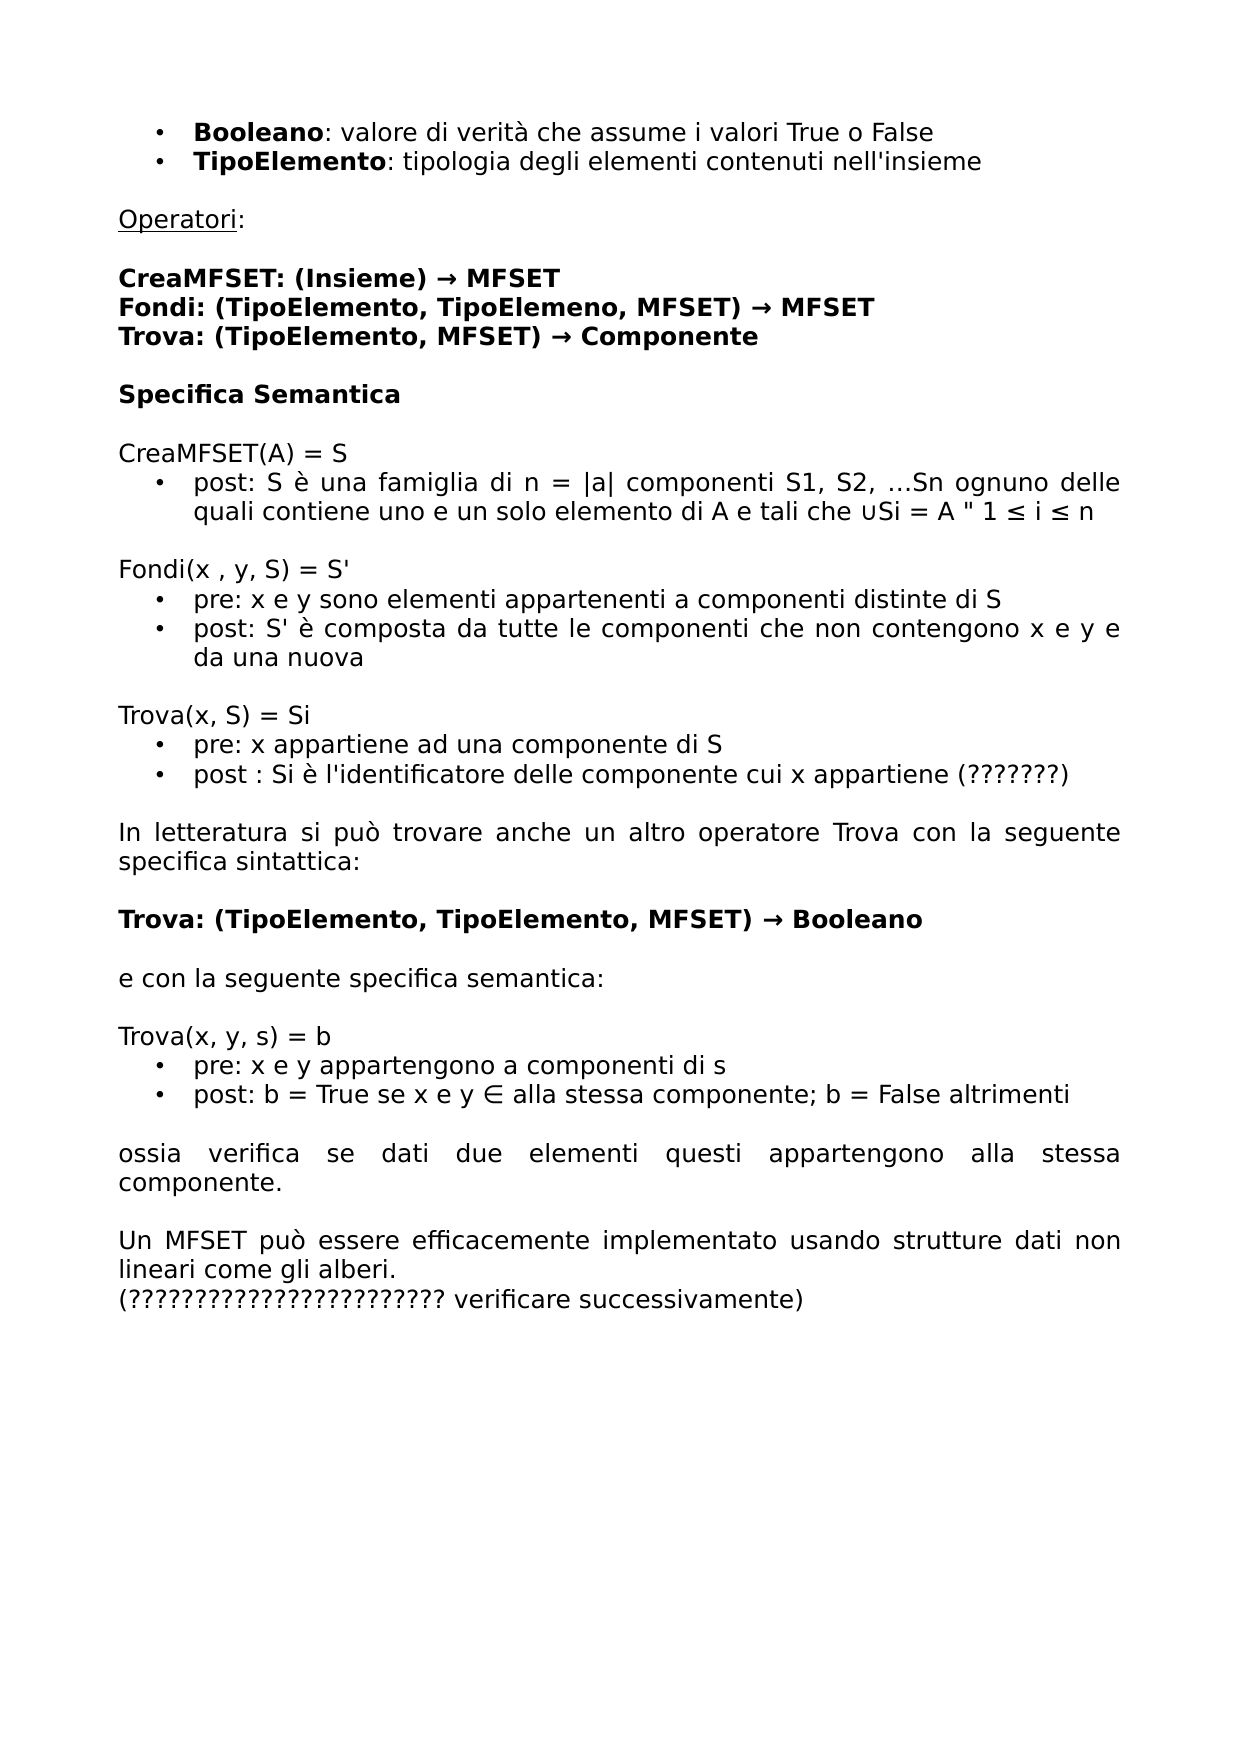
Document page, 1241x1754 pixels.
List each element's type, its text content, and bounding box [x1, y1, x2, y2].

list post: b = True se x e y ∈ alla stessa componente; b = False altrimenti [156, 1081, 1122, 1110]
text Trova(x, y, s) = b [118, 1022, 1122, 1051]
list Booleano: valore di verità che assume i valori True o False [156, 118, 1122, 147]
list post : Si è l'identificatore delle componente cui x appartiene (???????) [156, 760, 1122, 789]
text In letteratura si può trovare anche un altro operatore Trova con la seguente specifica sintattica: [118, 818, 1122, 876]
list post: S è una famiglia di n = |a| componenti S1, S2, …Sn ognuno delle quali contiene uno e un solo elemento di A e tali che ∪Si = A " 1 ≤ i ≤ n [156, 468, 1122, 526]
text Fondi(x , y, S) = S' [118, 556, 1122, 585]
text ossia verifica se dati due elementi questi appartengono alla stessa componente. [118, 1139, 1122, 1197]
text e con la seguente specifica semantica: [118, 964, 1122, 993]
text Fondi: (TipoElemento, TipoElemeno, MFSET) → MFSET [118, 293, 1122, 322]
text (???????????????????????? verificare successivamente) [118, 1285, 1122, 1314]
text Specifica Semantica [118, 381, 1122, 410]
list TipoElemento: tipologia degli elementi contenuti nell'insieme [156, 147, 1122, 176]
text CreaMFSET: (Insieme) → MFSET [118, 264, 1122, 293]
text Un MFSET può essere efficacemente implementato usando strutture dati non lineari come gli alberi. [118, 1226, 1122, 1285]
text Trova: (TipoElemento, MFSET) → Componente [118, 322, 1122, 351]
text Trova(x, S) = Si [118, 701, 1122, 731]
text Trova: (TipoElemento, TipoElemento, MFSET) → Booleano [118, 906, 1122, 935]
text Operatori: [118, 206, 1122, 235]
list pre: x e y sono elementi appartenenti a componenti distinte di S [156, 585, 1122, 614]
text CreaMFSET(A) = S [118, 439, 1122, 468]
list pre: x appartiene ad una componente di S [156, 731, 1122, 760]
list pre: x e y appartengono a componenti di s [156, 1051, 1122, 1081]
list post: S' è composta da tutte le componenti che non contengono x e y e da una nuova [156, 614, 1122, 672]
